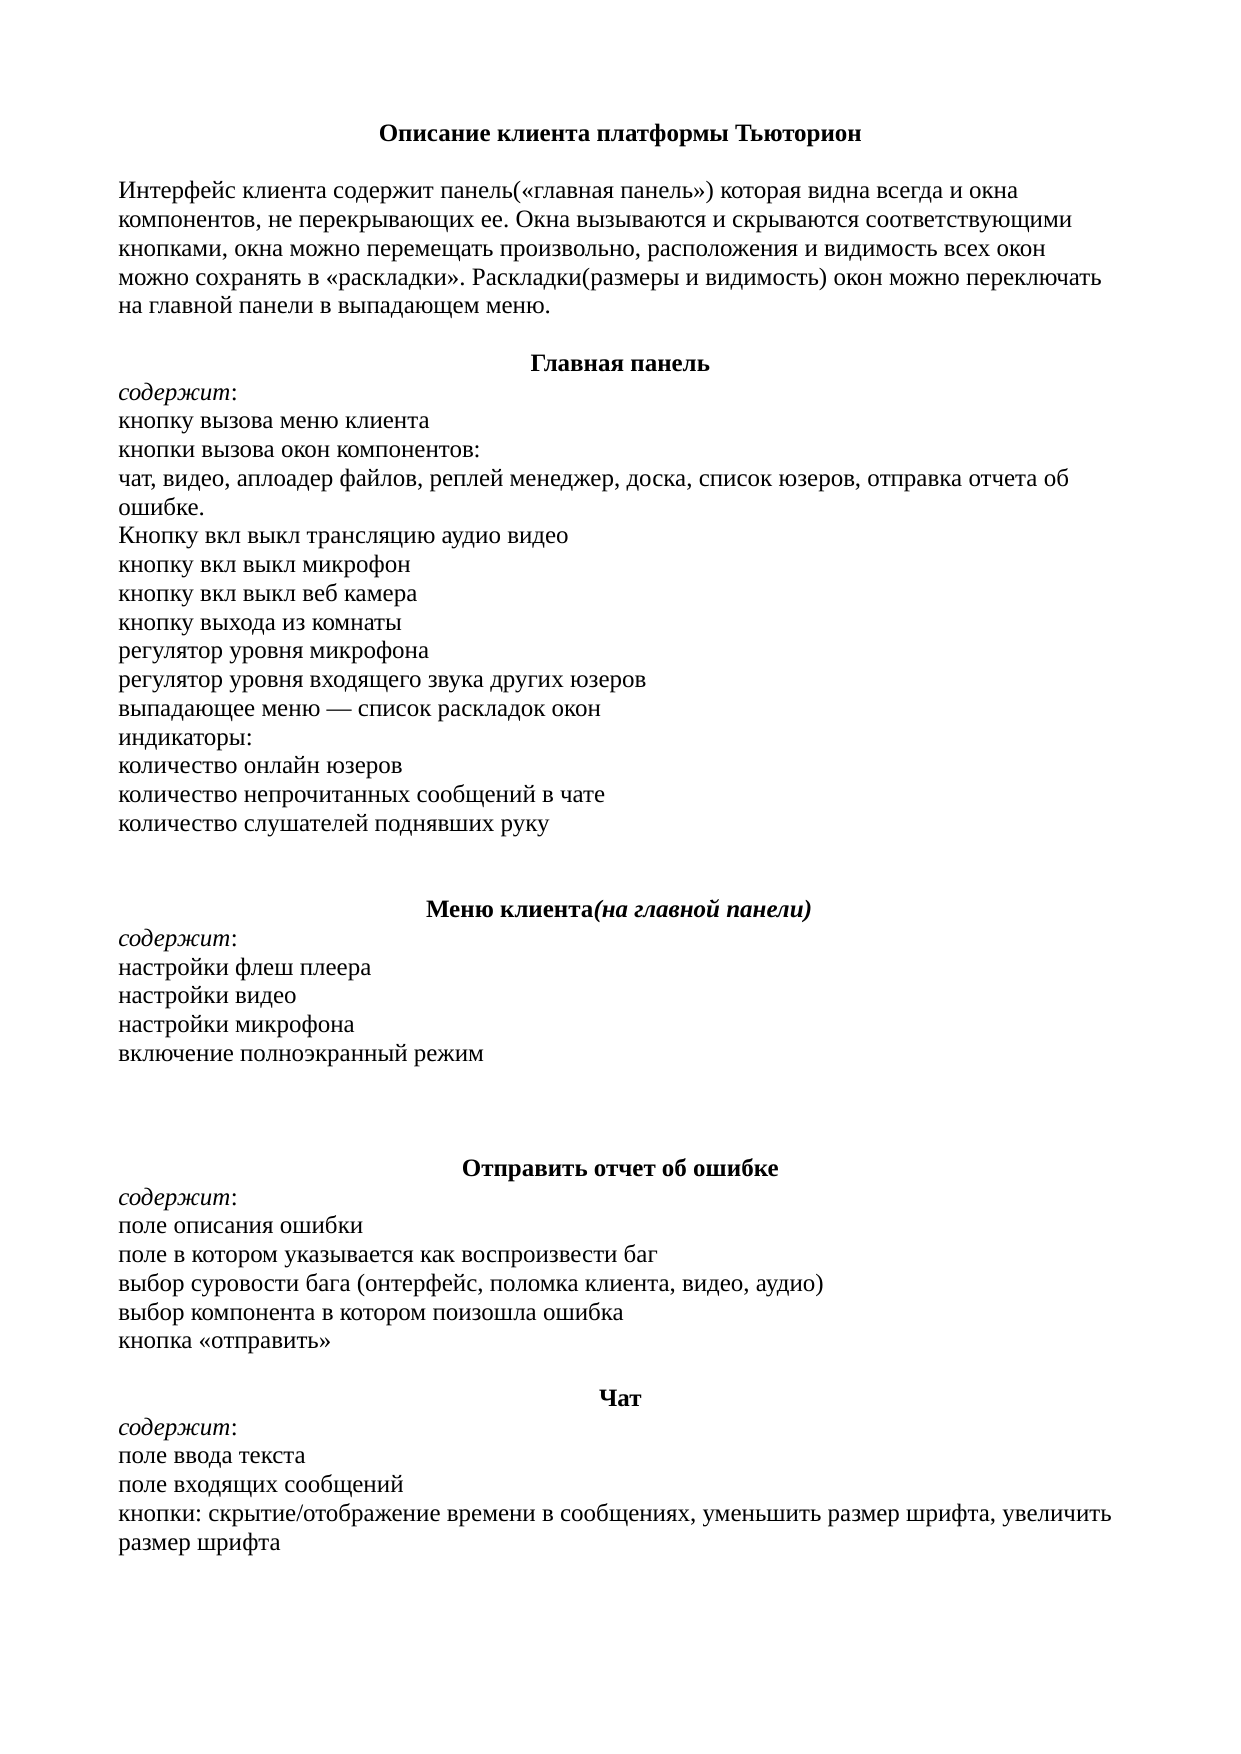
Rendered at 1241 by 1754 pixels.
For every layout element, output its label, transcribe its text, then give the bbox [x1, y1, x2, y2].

text Чат [118, 1383, 1122, 1412]
text поле ввода текста [118, 1441, 1122, 1469]
text Кнопку вкл выкл трансляцию аудио видео [118, 521, 1122, 549]
text Меню клиента(на главной панели) [118, 894, 1122, 923]
text настройки флеш плеера [118, 952, 1122, 981]
text кнопку вкл выкл микрофон [118, 549, 1122, 578]
text включение полноэкранный режим [118, 1038, 1122, 1067]
text Главная панель [118, 348, 1122, 377]
text выпадающее меню — список раскладок окон [118, 693, 1122, 722]
text кнопку вызова меню клиента [118, 406, 1122, 434]
text кнопку выхода из комнаты [118, 607, 1122, 636]
text выбор суровости бага (онтерфейс, поломка клиента, видео, аудио) [118, 1268, 1122, 1297]
text количество непрочитанных сообщений в чате [118, 779, 1122, 808]
text кнопки вызова окон компонентов: [118, 434, 1122, 463]
text настройки видео [118, 981, 1122, 1009]
text содержит: [118, 377, 1122, 406]
text Интерфейс клиента содержит панель(«главная панель») которая видна всегда и окна компонентов, не перекрывающих ее. Окна вызываются и скрываются соответствующими кнопками, окна можно перемещать произвольно, расположения и видимость всех окон можно сохранять в «раскладки». Раскладки(размеры и видимость) окон можно переключать на главной панели в выпадающем меню. [118, 176, 1122, 319]
text содержит: [118, 1182, 1122, 1211]
text Отправить отчет об ошибке [118, 1153, 1122, 1182]
text Описание клиента платформы Тьюторион [118, 118, 1122, 147]
text кнопки: скрытие/отображение времени в сообщениях, уменьшить размер шрифта, увеличить размер шрифта [118, 1498, 1122, 1556]
text содержит: [118, 1412, 1122, 1441]
text выбор компонента в котором поизошла ошибка [118, 1297, 1122, 1326]
text поле описания ошибки [118, 1211, 1122, 1239]
text кнопка «отправить» [118, 1326, 1122, 1354]
text количество слушателей поднявших руку [118, 808, 1122, 837]
text чат, видео, аплоадер файлов, реплей менеджер, доска, список юзеров, отправка отчета об ошибке. [118, 463, 1122, 521]
text содержит: [118, 923, 1122, 952]
text настройки микрофона [118, 1009, 1122, 1038]
text поле в котором указывается как воспроизвести баг [118, 1239, 1122, 1268]
text регулятор уровня микрофона [118, 636, 1122, 664]
text количество онлайн юзеров [118, 751, 1122, 779]
text поле входящих сообщений [118, 1469, 1122, 1498]
text кнопку вкл выкл веб камера [118, 578, 1122, 607]
text регулятор уровня входящего звука других юзеров [118, 664, 1122, 693]
text индикаторы: [118, 722, 1122, 751]
